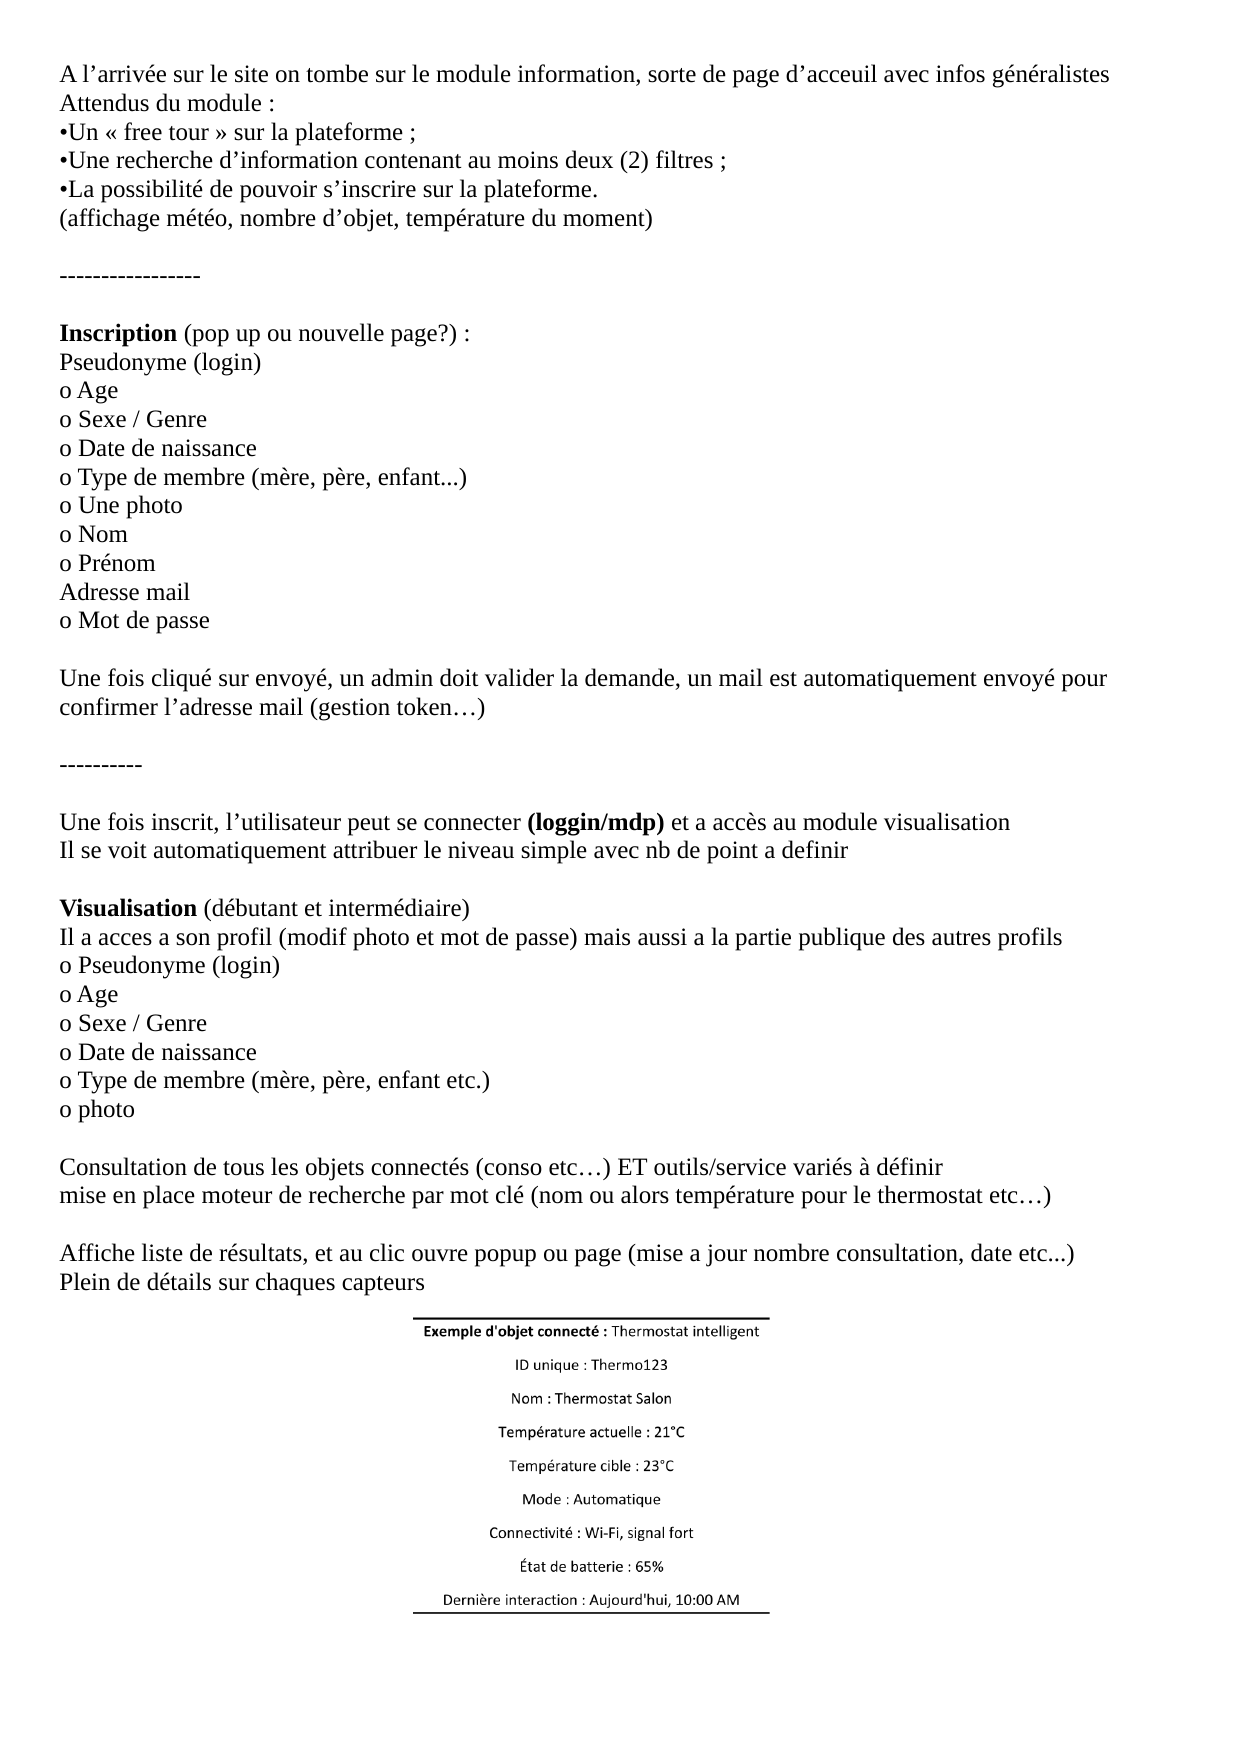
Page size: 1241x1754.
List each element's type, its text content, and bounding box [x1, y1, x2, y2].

text o Nom [59, 519, 1181, 548]
text o Type de membre (mère, père, enfant etc.) [59, 1065, 1181, 1094]
text o Une photo [59, 490, 1181, 519]
text Il se voit automatiquement attribuer le niveau simple avec nb de point a definir [59, 835, 1181, 864]
text o Date de naissance [59, 433, 1181, 462]
text •Un « free tour » sur la plateforme ; [59, 117, 1181, 145]
text o Mot de passe [59, 605, 1181, 634]
text Pseudonyme (login) [59, 347, 1181, 375]
text Une fois cliqué sur envoyé, un admin doit valider la demande, un mail est automatiquement envoyé pour confirmer l’adresse mail (gestion token…) [59, 663, 1181, 720]
text Consultation de tous les objets connectés (conso etc…) ET outils/service variés à définir [59, 1152, 1181, 1180]
text o photo [59, 1094, 1181, 1123]
text Une fois inscrit, l’utilisateur peut se connecter (loggin/mdp) et a accès au module visualisation [59, 807, 1181, 835]
text o Prénom [59, 548, 1181, 577]
text o Age [59, 375, 1181, 404]
text Affiche liste de résultats, et au clic ouvre popup ou page (mise a jour nombre consultation, date etc...) [59, 1238, 1181, 1267]
text ---------- [59, 749, 1181, 778]
text (affichage météo, nombre d’objet, température du moment) [59, 203, 1181, 232]
text Il a acces a son profil (modif photo et mot de passe) mais aussi a la partie publique des autres profils [59, 922, 1181, 950]
picture [413, 1316, 770, 1617]
text •La possibilité de pouvoir s’inscrire sur la plateforme. [59, 174, 1181, 203]
text o Age [59, 979, 1181, 1008]
text o Date de naissance [59, 1037, 1181, 1065]
text Attendus du module : [59, 88, 1181, 117]
text Adresse mail [59, 577, 1181, 605]
text o Sexe / Genre [59, 1008, 1181, 1037]
text Inscription (pop up ou nouvelle page?) : [59, 318, 1181, 347]
text o Type de membre (mère, père, enfant...) [59, 462, 1181, 490]
text Plein de détails sur chaques capteurs [59, 1267, 1181, 1295]
text A l’arrivée sur le site on tombe sur le module information, sorte de page d’acceuil avec infos généralistes [59, 59, 1181, 88]
text •Une recherche d’information contenant au moins deux (2) filtres ; [59, 145, 1181, 174]
text mise en place moteur de recherche par mot clé (nom ou alors température pour le thermostat etc…) [59, 1180, 1181, 1209]
text o Pseudonyme (login) [59, 950, 1181, 979]
text ----------------- [59, 260, 1181, 289]
text Visualisation (débutant et intermédiaire) [59, 893, 1181, 922]
text o Sexe / Genre [59, 404, 1181, 433]
